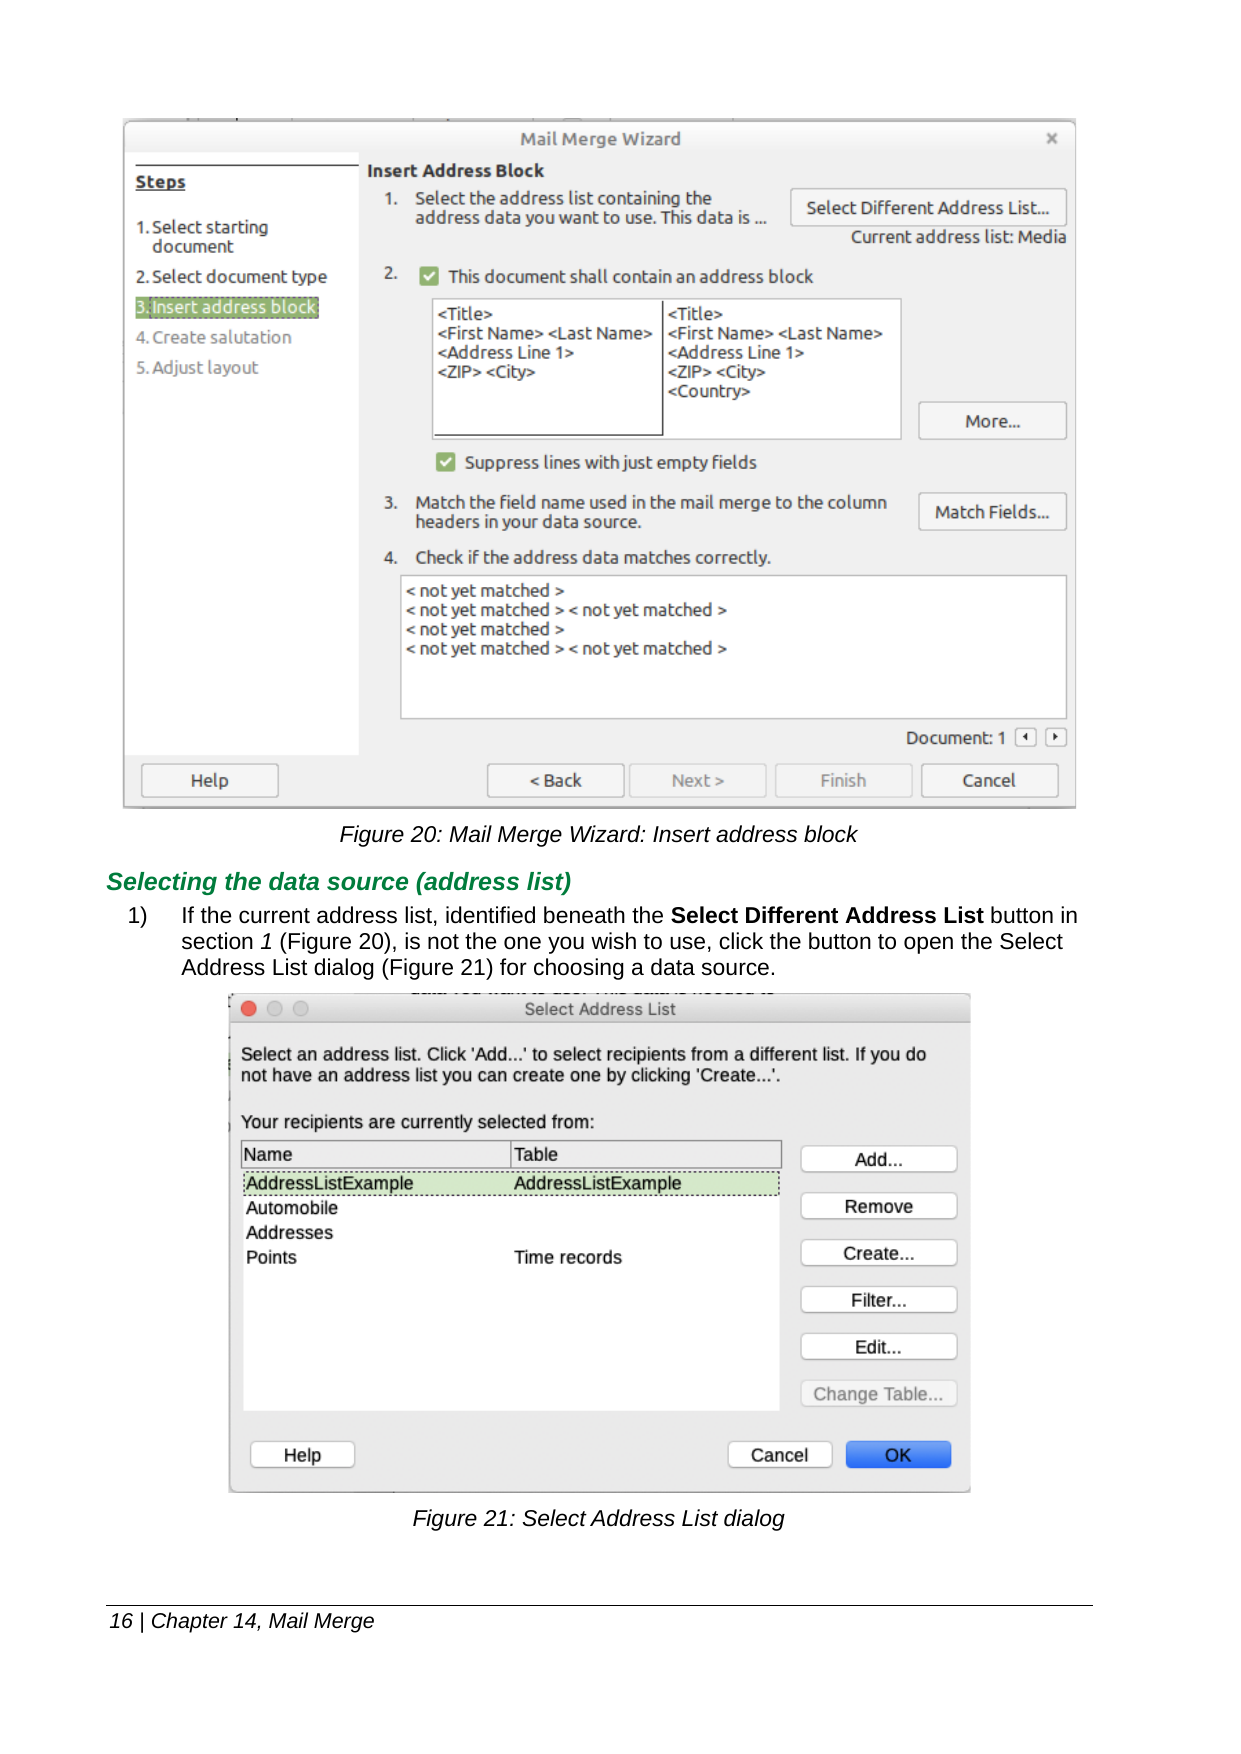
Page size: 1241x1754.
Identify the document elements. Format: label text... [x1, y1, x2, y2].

text Figure 21: Select Address List dialog [226, 1505, 973, 1531]
subtitle Selecting the data source (address list) [106, 867, 1093, 895]
text Figure 20: Mail Merge Wizard: Insert address block [122, 821, 1077, 848]
list If the current address list, identified beneath the Select Different Address List button in section 1 (Figure 20), is not the one you wish to use, click the button to open the Select Address List dialog (Figure 21) for choosing a data source. [148, 902, 1093, 981]
picture [228, 993, 971, 1493]
picture [122, 118, 1077, 809]
